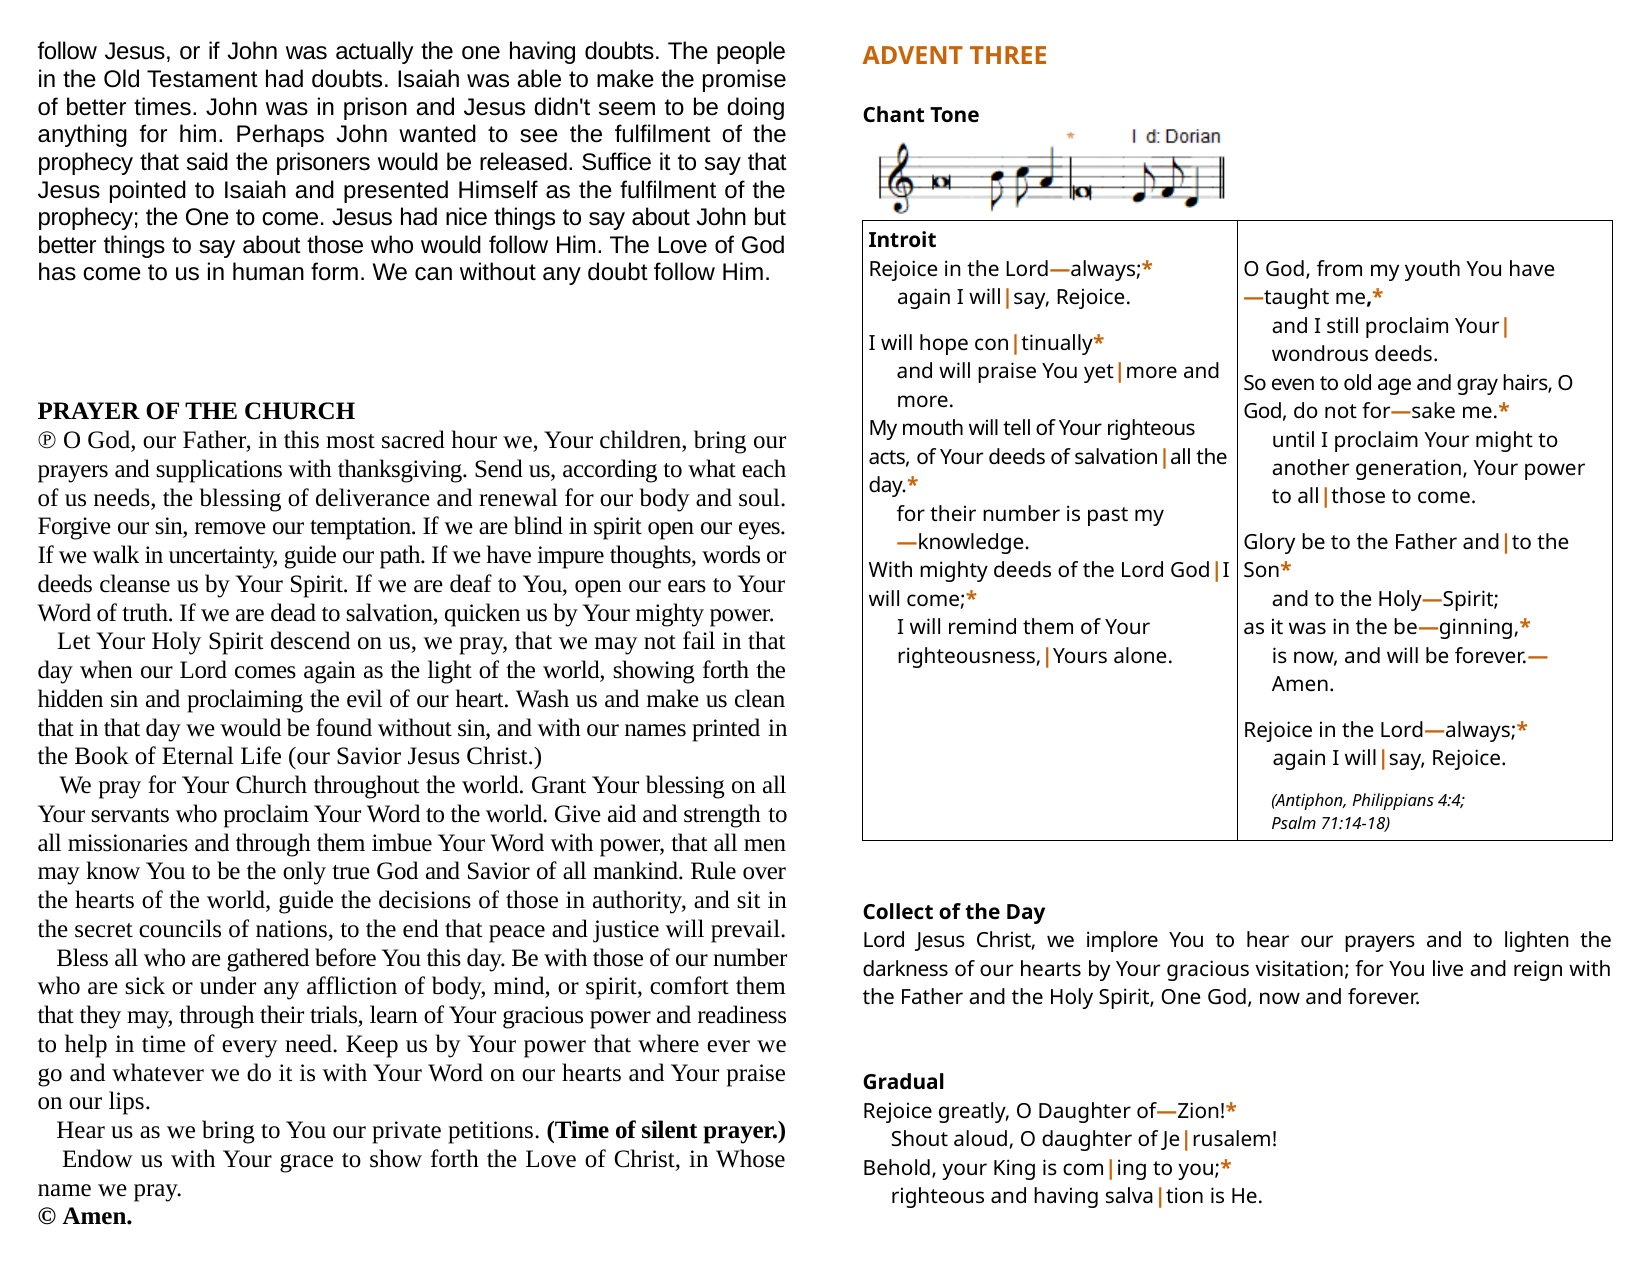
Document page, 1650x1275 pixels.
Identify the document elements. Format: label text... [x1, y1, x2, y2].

text follow Jesus, or if John was actually the one having doubts. The people in the Old Testament had doubts. Isaiah was able to make the promise of better times. John was in prison and Jesus didn't seem to be doing anything for him. Perhaps John wanted to see the fulfilment of the prophecy that said the prisoners would be released. Suffice it to say that Jesus pointed to Isaiah and presented Himself as the fulfilment of the prophecy; the One to come. Jesus had nice things to say about John but better things to say about those who would follow Him. The Love of God has come to us in human form. We can without any doubt follow Him. [37, 37, 787, 286]
text Lord Jesus Christ, we implore You to hear our prayers and to lighten the darkness of our hearts by Your gracious visitation; for You live and reign with the Father and the Holy Spirit, One God, now and forever. [862, 925, 1612, 1011]
text Shout aloud, O daughter of Je|rusalem! [891, 1124, 1612, 1153]
text PRAYER OF THE CHURCH [37, 396, 787, 425]
text Hear us as we bring to You our private petitions. (Time of silent prayer.) [37, 1115, 787, 1144]
text Behold, your King is com|ing to you;* [862, 1153, 1612, 1181]
text Collect of the Day [862, 897, 1612, 925]
text Let Your Holy Spirit descend on us, we pray, that we may not fail in that day when our Lord comes again as the light of the world, showing forth the hidden sin and proclaiming the evil of our heart. Wash us and make us clean that in that day we would be found without sin, and with our names printed in the Book of Eternal Life (our Savior Jesus Christ.) [37, 626, 787, 770]
text ADVENT THREE [862, 37, 1612, 72]
table_header O God, from my youth You have —taught me,* and I still proclaim Your|wondrous deeds. So even to old age and gray hairs, O God, do not for—sake me.* until I proclaim Your might to another generation, Your power to all|those to come. Glory be to the Father and|to the Son* and to the Holy—Spirit; as it was in the be—ginning,* is now, and will be forever.—Amen. Rejoice in the Lord—always;* again I will|say, Rejoice. (Antiphon, Philippians 4:4; Psalm 71:14-18) [1238, 221, 1612, 840]
text Rejoice greatly, O Daughter of—Zion!* [862, 1096, 1612, 1124]
text We pray for Your Church throughout the world. Grant Your blessing on all Your servants who proclaim Your Word to the world. Give aid and strength to all missionaries and through them imbue Your Word with power, that all men may know You to be the only true God and Savior of all mankind. Rule over the hearts of the world, guide the decisions of those in authority, and sit in the secret councils of nations, to the end that peace and justice will prevail. [37, 770, 787, 943]
text righteous and having salva|tion is He. [891, 1181, 1612, 1210]
picture [869, 129, 1232, 220]
text Endow us with Your grace to show forth the Love of Christ, in Whose name we pray. [37, 1144, 787, 1201]
text ℗ O God, our Father, in this most sacred hour we, Your children, bring our prayers and supplications with thanksgiving. Send us, according to what each of us needs, the blessing of deliverance and renewal for our body and soul. Forgive our sin, remove our temptation. If we are blind in spirit open our eyes. If we walk in uncertainty, guide our path. If we have impure thoughts, words or deeds cleanse us by Your Spirit. If we are deaf to You, open our ears to Your Word of truth. If we are dead to salvation, quicken us by Your mighty power. [37, 425, 787, 626]
text Gradual [862, 1067, 1612, 1096]
table_header Introit Rejoice in the Lord—always;* again I will|say, Rejoice. I will hope con|tinually* and will praise You yet|more and more. My mouth will tell of Your righteous acts, of Your deeds of salvation|all the day.* for their number is past my —knowledge. With mighty deeds of the Lord God|I will come;* I will remind them of Your righteousness,|Yours alone. [863, 221, 1237, 840]
text © Amen. [37, 1201, 787, 1230]
text Chant Tone [862, 100, 1612, 128]
text Bless all who are gathered before You this day. Be with those of our number who are sick or under any affliction of body, mind, or spirit, comfort them that they may, through their trials, learn of Your gracious power and readiness to help in time of every need. Keep us by Your power that where ever we go and whatever we do it is with Your Word on our hearts and Your praise on our lips. [37, 943, 787, 1115]
